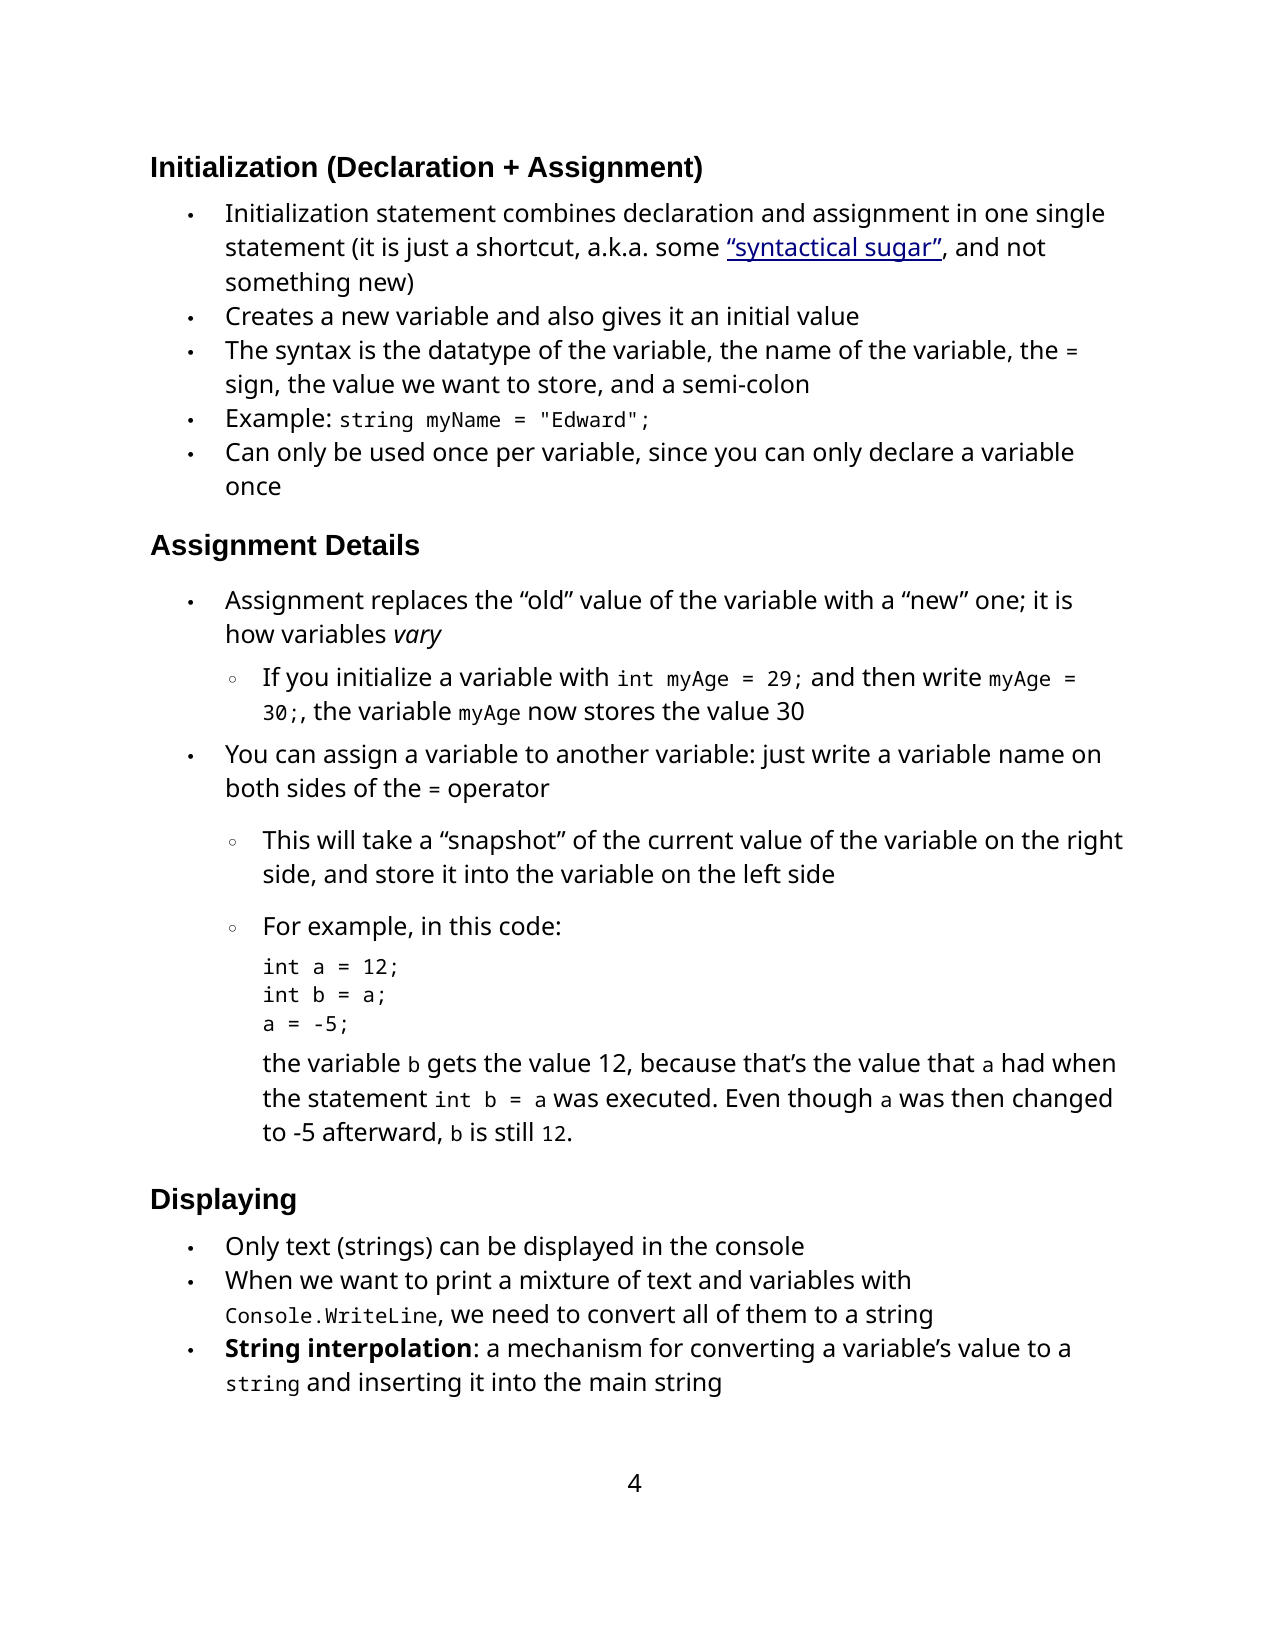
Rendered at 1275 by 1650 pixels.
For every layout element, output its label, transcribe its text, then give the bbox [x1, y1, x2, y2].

list For example, in this code: [225, 909, 1125, 943]
list You can assign a variable to another variable: just write a variable name on both sides of the = operator [187, 737, 1125, 805]
list When we want to print a mixture of text and variables with Console.WriteLine, we need to convert all of them to a string [187, 1262, 1125, 1331]
subtitle Displaying [150, 1182, 1125, 1216]
list Initialization statement combines declaration and assignment in one single statement (it is just a shortcut, a.k.a. some “syntactical sugar”, and not something new) [187, 196, 1125, 298]
list Only text (strings) can be displayed in the console [187, 1228, 1125, 1262]
list The syntax is the datatype of the variable, the name of the variable, the = sign, the value we want to store, and a semi-colon [187, 332, 1125, 400]
list If you initialize a variable with int myAge = 29; and then write myAge = 30;, the variable myAge now stores the value 30 [225, 660, 1125, 728]
subtitle Assignment Details [150, 528, 1125, 561]
list a = -5; [225, 1009, 1125, 1037]
list Example: string myName = "Edward"; [187, 400, 1125, 434]
list Creates a new variable and also gives it an initial value [187, 298, 1125, 332]
list Assignment replaces the “old” value of the variable with a “new” one; it is how variables vary [187, 583, 1125, 651]
list the variable b gets the value 12, because that’s the value that a had when the statement int b = a was executed. Even though a was then changed to -5 afterward, b is still 12. [225, 1046, 1125, 1148]
subtitle Initialization (Declaration + Assignment) [150, 150, 1125, 183]
list int b = a; [225, 980, 1125, 1009]
list int a = 12; [225, 952, 1125, 980]
list String interpolation: a mechanism for converting a variable’s value to a string and inserting it into the main string [187, 1331, 1125, 1399]
list Can only be used once per variable, since you can only declare a variable once [187, 434, 1125, 503]
list This will take a “snapshot” of the current value of the variable on the right side, and store it into the variable on the left side [225, 823, 1125, 891]
